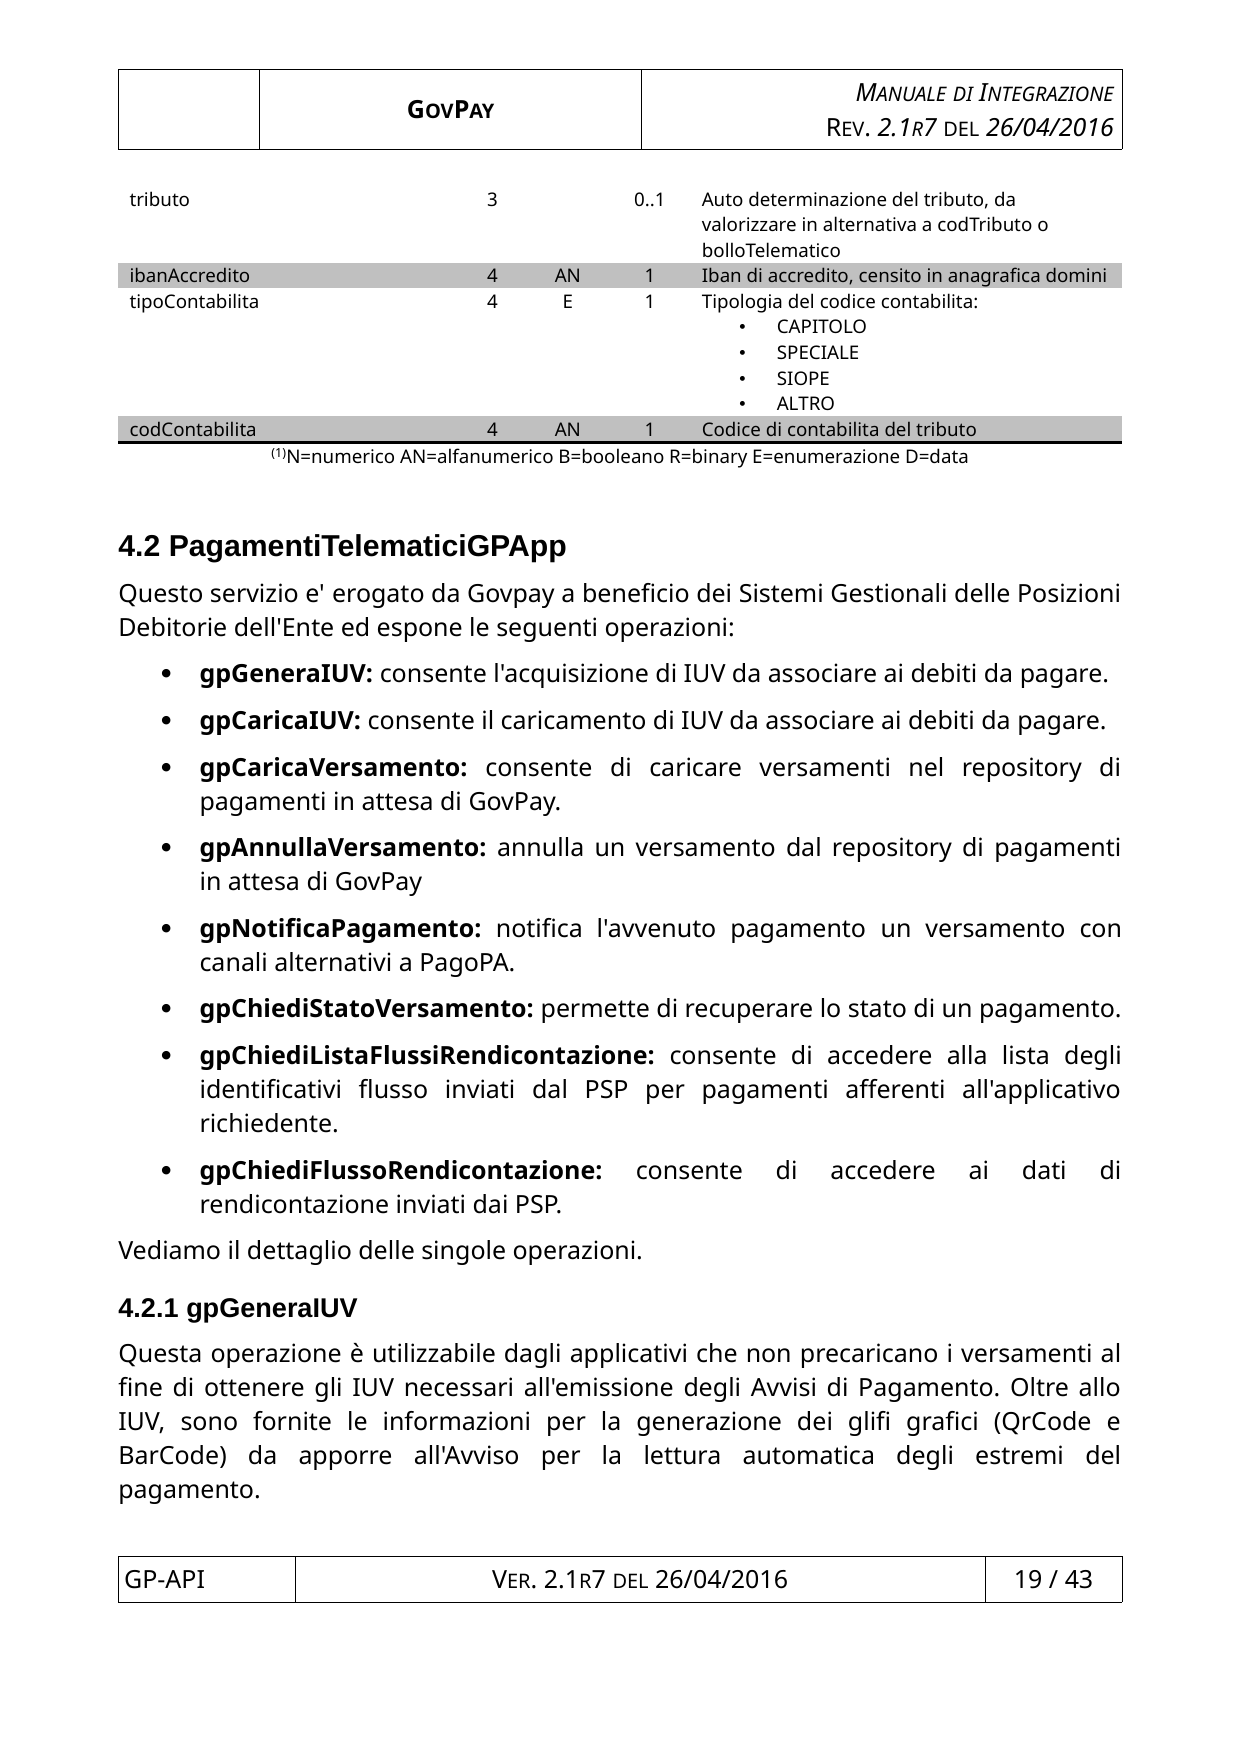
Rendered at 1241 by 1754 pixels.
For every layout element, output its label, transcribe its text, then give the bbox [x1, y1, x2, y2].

list gpNotificaPagamento: notifica l'avvenuto pagamento un versamento con canali alternativi a PagoPA. [162, 910, 1122, 978]
table_cell Tipologia del codice contabilita: CAPITOLO SPECIALE SIOPE ALTRO [690, 288, 1122, 416]
table_cell E [526, 288, 609, 416]
text Questo servizio e' erogato da Govpay a beneficio dei Sistemi Gestionali delle Posizioni Debitorie dell'Ente ed espone le seguenti operazioni: [118, 575, 1122, 643]
table_cell ibanAccredito [118, 263, 458, 288]
text Questa operazione è utilizzabile dagli applicativi che non precaricano i versamenti al fine di ottenere gli IUV necessari all'emissione degli Avvisi di Pagamento. Oltre allo IUV, sono fornite le informazioni per la generazione dei glifi grafici (QrCode e BarCode) da apporre all'Avviso per la lettura automatica degli estremi del pagamento. [118, 1336, 1122, 1506]
list gpGeneraIUV: consente l'acquisizione di IUV da associare ai debiti da pagare. [162, 656, 1122, 690]
table_cell tipoContabilita [118, 288, 458, 416]
table_cell Iban di accredito, censito in anagrafica domini [690, 263, 1122, 288]
table_cell 4 [458, 288, 526, 416]
table_cell Codice di contabilita del tributo [690, 416, 1122, 441]
table_cell tributo [118, 186, 458, 263]
table_cell 1 [609, 288, 690, 416]
table_cell 4 [458, 263, 526, 288]
table_cell 4 [458, 416, 526, 441]
list gpCaricaIUV: consente il caricamento di IUV da associare ai debiti da pagare. [162, 703, 1122, 737]
table_cell [526, 186, 609, 263]
list gpChiediStatoVersamento: permette di recuperare lo stato di un pagamento. [162, 991, 1122, 1025]
subtitle gpGeneraIUV [118, 1292, 1122, 1323]
table_cell Auto determinazione del tributo, da valorizzare in alternativa a codTributo o bolloTelematico [690, 186, 1122, 263]
table_cell codContabilita [118, 416, 458, 441]
text Vediamo il dettaglio delle singole operazioni. [118, 1233, 1122, 1267]
list gpChiediListaFlussiRendicontazione: consente di accedere alla lista degli identificativi flusso inviati dal PSP per pagamenti afferenti all'applicativo richiedente. [162, 1038, 1122, 1140]
table_cell 0..1 [609, 186, 690, 263]
list gpCaricaVersamento: consente di caricare versamenti nel repository di pagamenti in attesa di GovPay. [162, 749, 1122, 817]
table_cell 1 [609, 263, 690, 288]
table_cell 1 [609, 416, 690, 441]
list gpChiediFlussoRendicontazione: consente di accedere ai dati di rendicontazione inviati dai PSP. [162, 1152, 1122, 1220]
list gpAnnullaVersamento: annulla un versamento dal repository di pagamenti in attesa di GovPay [162, 830, 1122, 898]
table_cell AN [526, 416, 609, 441]
table_cell 3 [458, 186, 526, 263]
text (1)N=numerico AN=alfanumerico B=booleano R=binary E=enumerazione D=data [118, 444, 1122, 469]
subtitle PagamentiTelematiciGPApp [118, 528, 1122, 563]
table_cell AN [526, 263, 609, 288]
